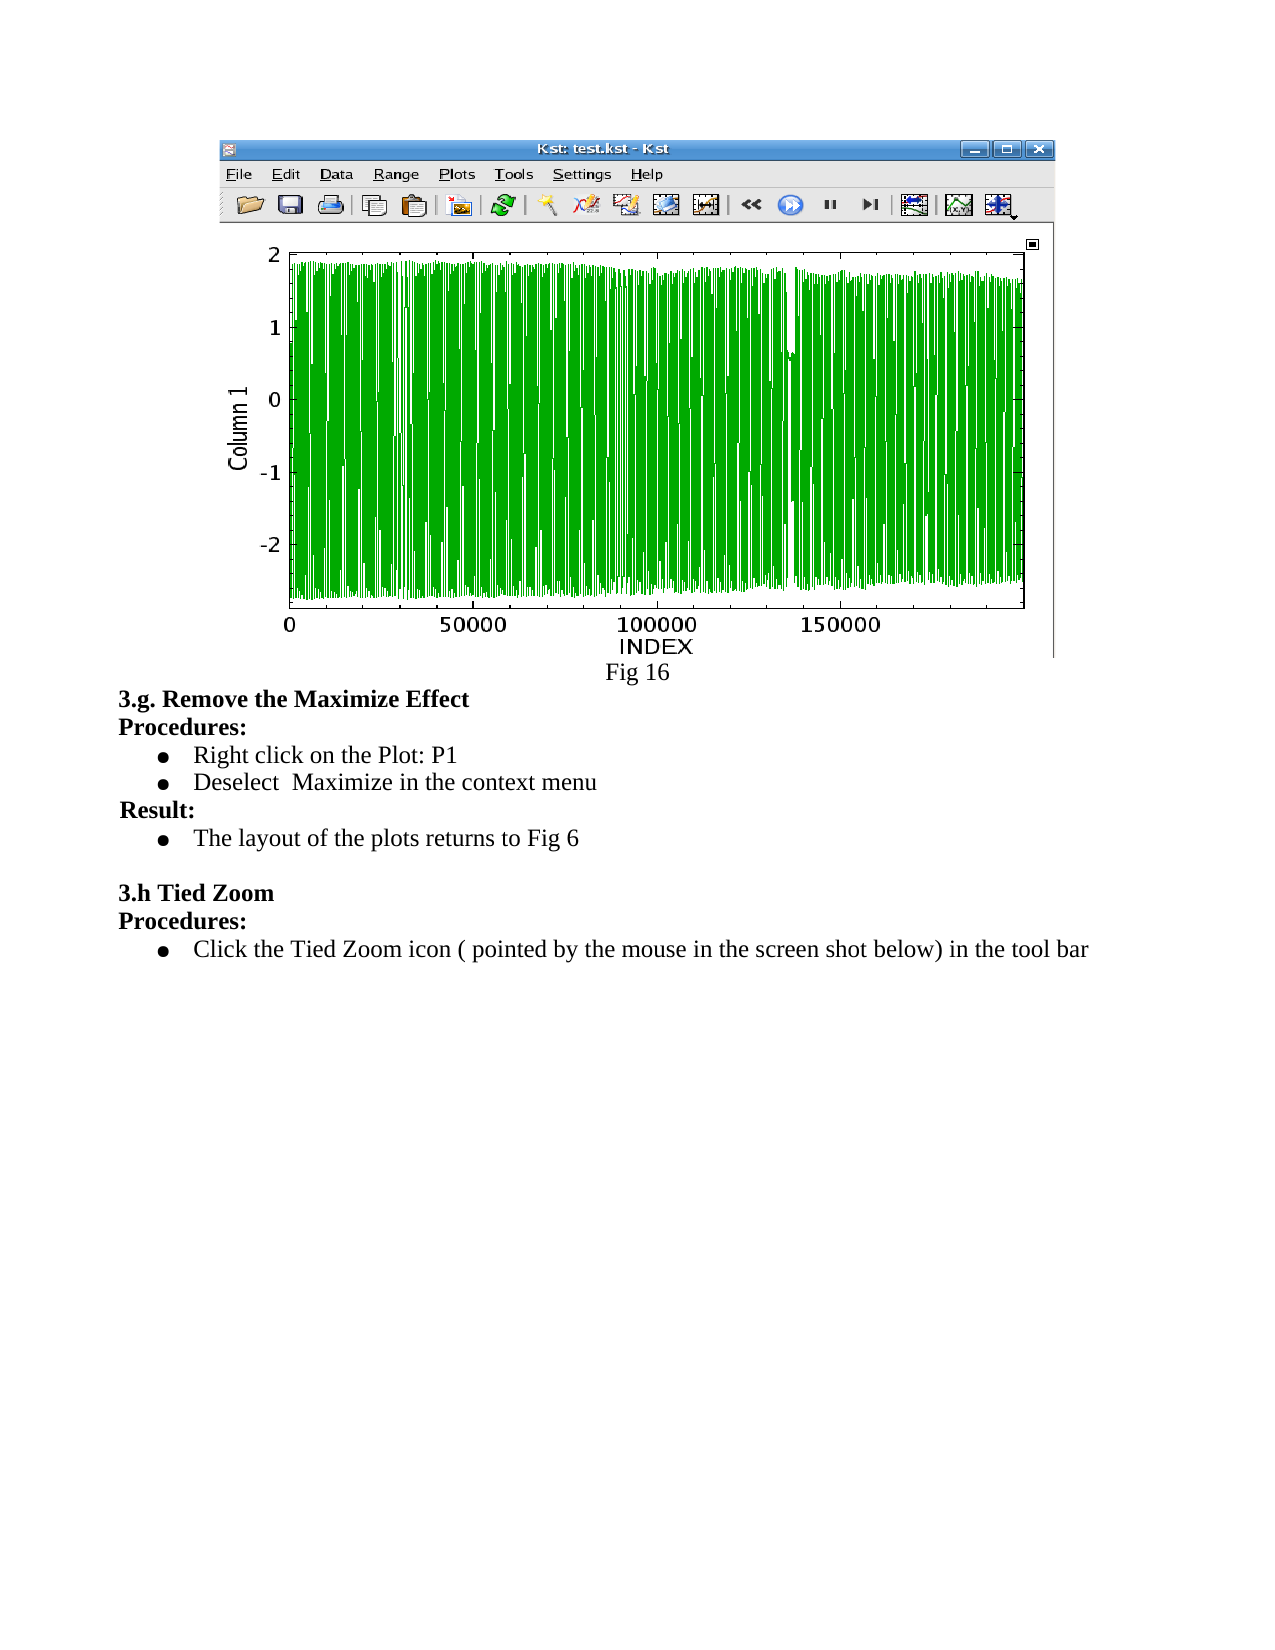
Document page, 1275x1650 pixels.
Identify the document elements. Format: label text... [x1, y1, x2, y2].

list Click the Tied Zoom icon ( pointed by the mouse in the screen shot below) in the tool bar [156, 935, 1157, 962]
list Deselect Maximize in the context menu [156, 768, 1157, 796]
text 3.g. Remove the Maximize Effect [118, 685, 1157, 713]
text Procedures: [118, 907, 1157, 935]
list Result: [82, 796, 1157, 824]
text Procedures: [118, 713, 1157, 741]
text Fig 16 [118, 118, 1157, 685]
list The layout of the plots returns to Fig 6 [156, 824, 1157, 852]
picture [219, 140, 1056, 658]
text 3.h Tied Zoom [118, 879, 1157, 907]
list Right click on the Plot: P1 [156, 741, 1157, 768]
